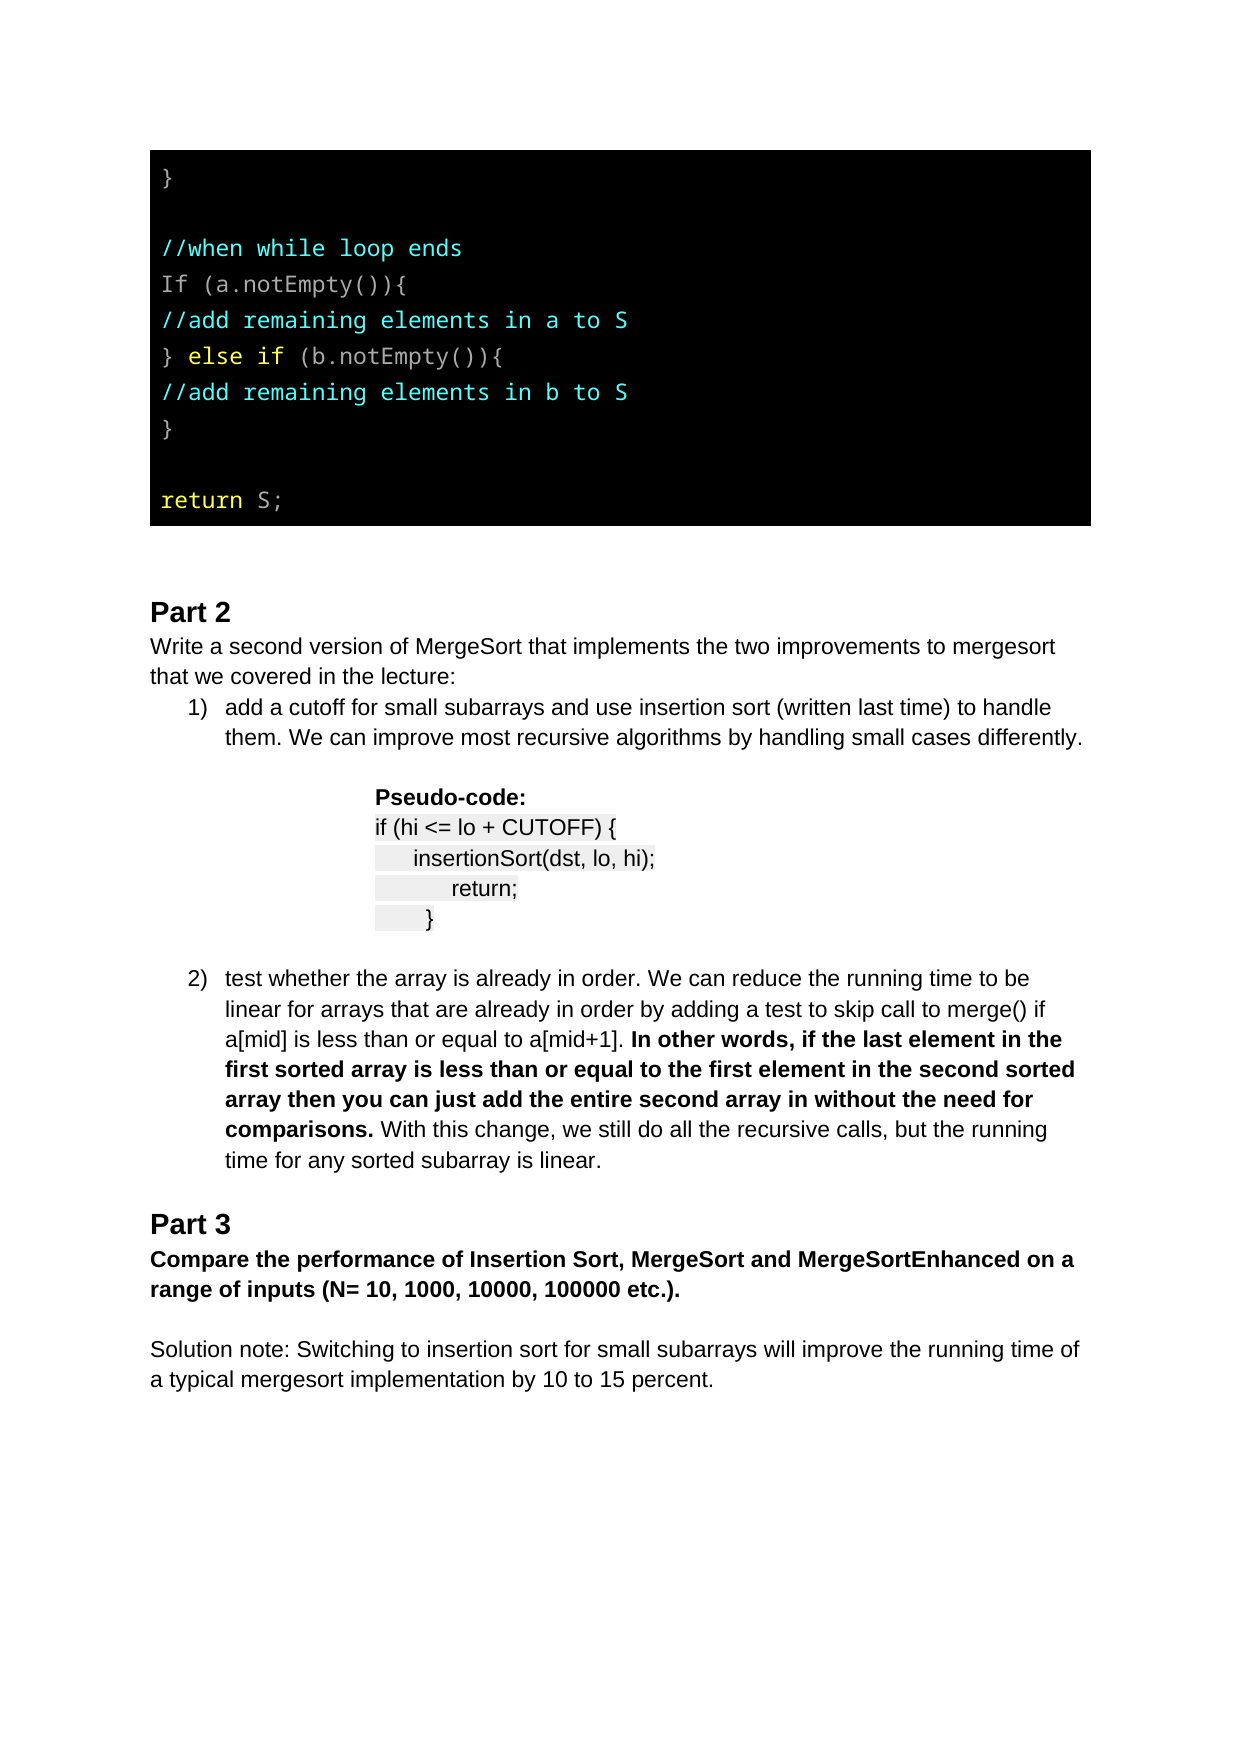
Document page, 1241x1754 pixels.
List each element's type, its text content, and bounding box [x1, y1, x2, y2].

text Pseudo-code: [375, 784, 1090, 811]
list add a cutoff for small subarrays and use insertion sort (written last time) to handle them. We can improve most recursive algorithms by handling small cases differently. [187, 693, 1090, 750]
text insertionSort(dst, lo, hi); [375, 844, 1090, 871]
text return; [375, 875, 1090, 901]
text } [375, 905, 1090, 931]
text Compare the performance of Insertion Sort, MergeSort and MergeSortEnhanced on a range of inputs (N= 10, 1000, 10000, 100000 etc.). [150, 1246, 1090, 1302]
text Solution note: Switching to insertion sort for small subarrays will improve the running time of a typical mergesort implementation by 10 to 15 percent. [150, 1336, 1090, 1393]
list test whether the array is already in order. We can reduce the running time to be linear for arrays that are already in order by adding a test to skip call to merge() if a[mid] is less than or equal to a[mid+1]. In other words, if the last element in the first sorted array is less than or equal to the first element in the second sorted array then you can just add the entire second array in without the need for comparisons. With this change, we still do all the recursive calls, but the running time for any sorted subarray is linear. [187, 965, 1090, 1173]
table_header } //when while loop ends If (a.notEmpty()){ //add remaining elements in a to S } else if (b.notEmpty()){ //add remaining elements in b to S } return S; [150, 150, 1091, 526]
text Part 3 [150, 1207, 1090, 1241]
text Write a second version of MergeSort that implements the two improvements to mergesort that we covered in the lecture: [150, 633, 1090, 690]
text if (hi <= lo + CUTOFF) { [375, 814, 1090, 841]
text Part 2 [150, 594, 1090, 628]
